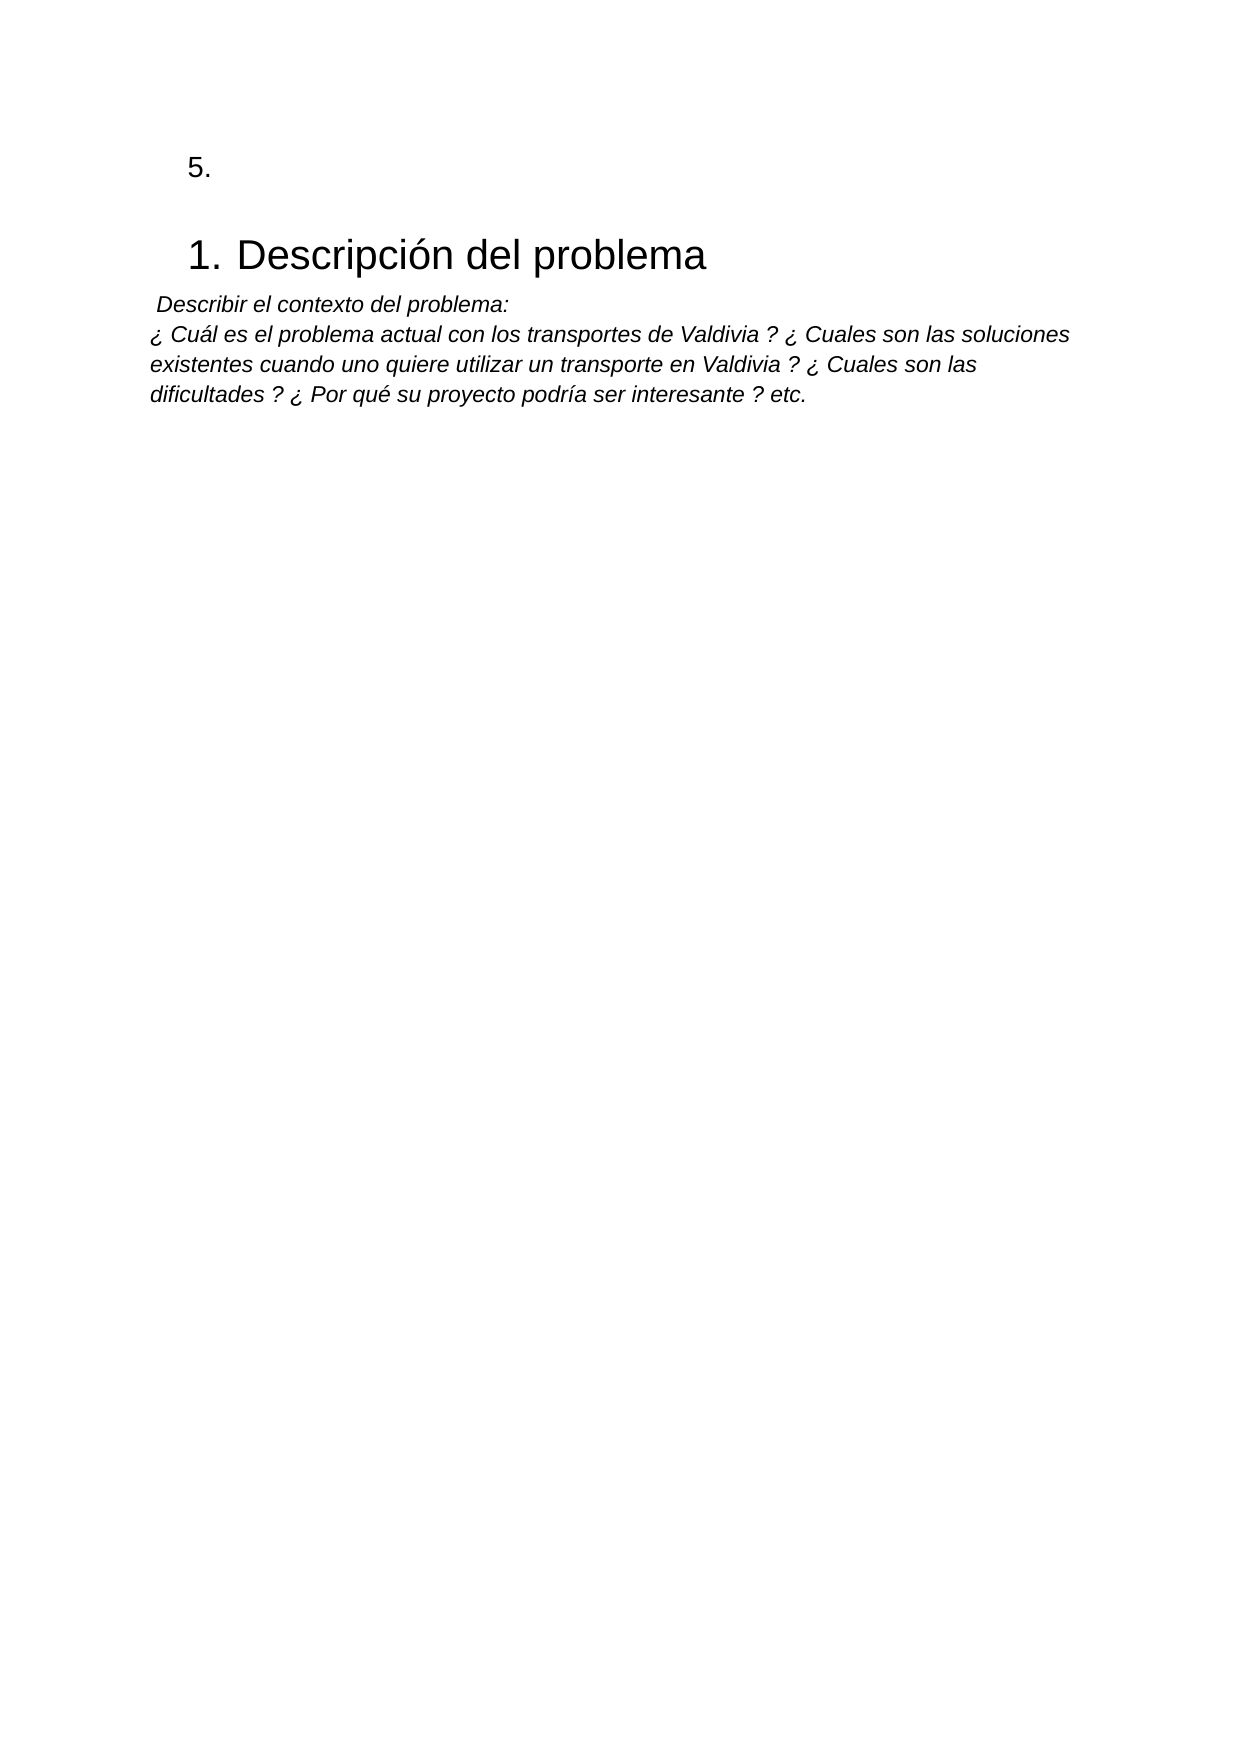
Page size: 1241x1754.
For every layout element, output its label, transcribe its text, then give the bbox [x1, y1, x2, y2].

text Describir el contexto del problema: [150, 291, 1090, 317]
text ¿ Cuál es el problema actual con los transportes de Valdivia ? ¿ Cuales son las soluciones existentes cuando uno quiere utilizar un transporte en Valdivia ? ¿ Cuales son las dificultades ? ¿ Por qué su proyecto podría ser interesante ? etc. [150, 321, 1090, 408]
subtitle Descripción del problema [187, 230, 1090, 278]
